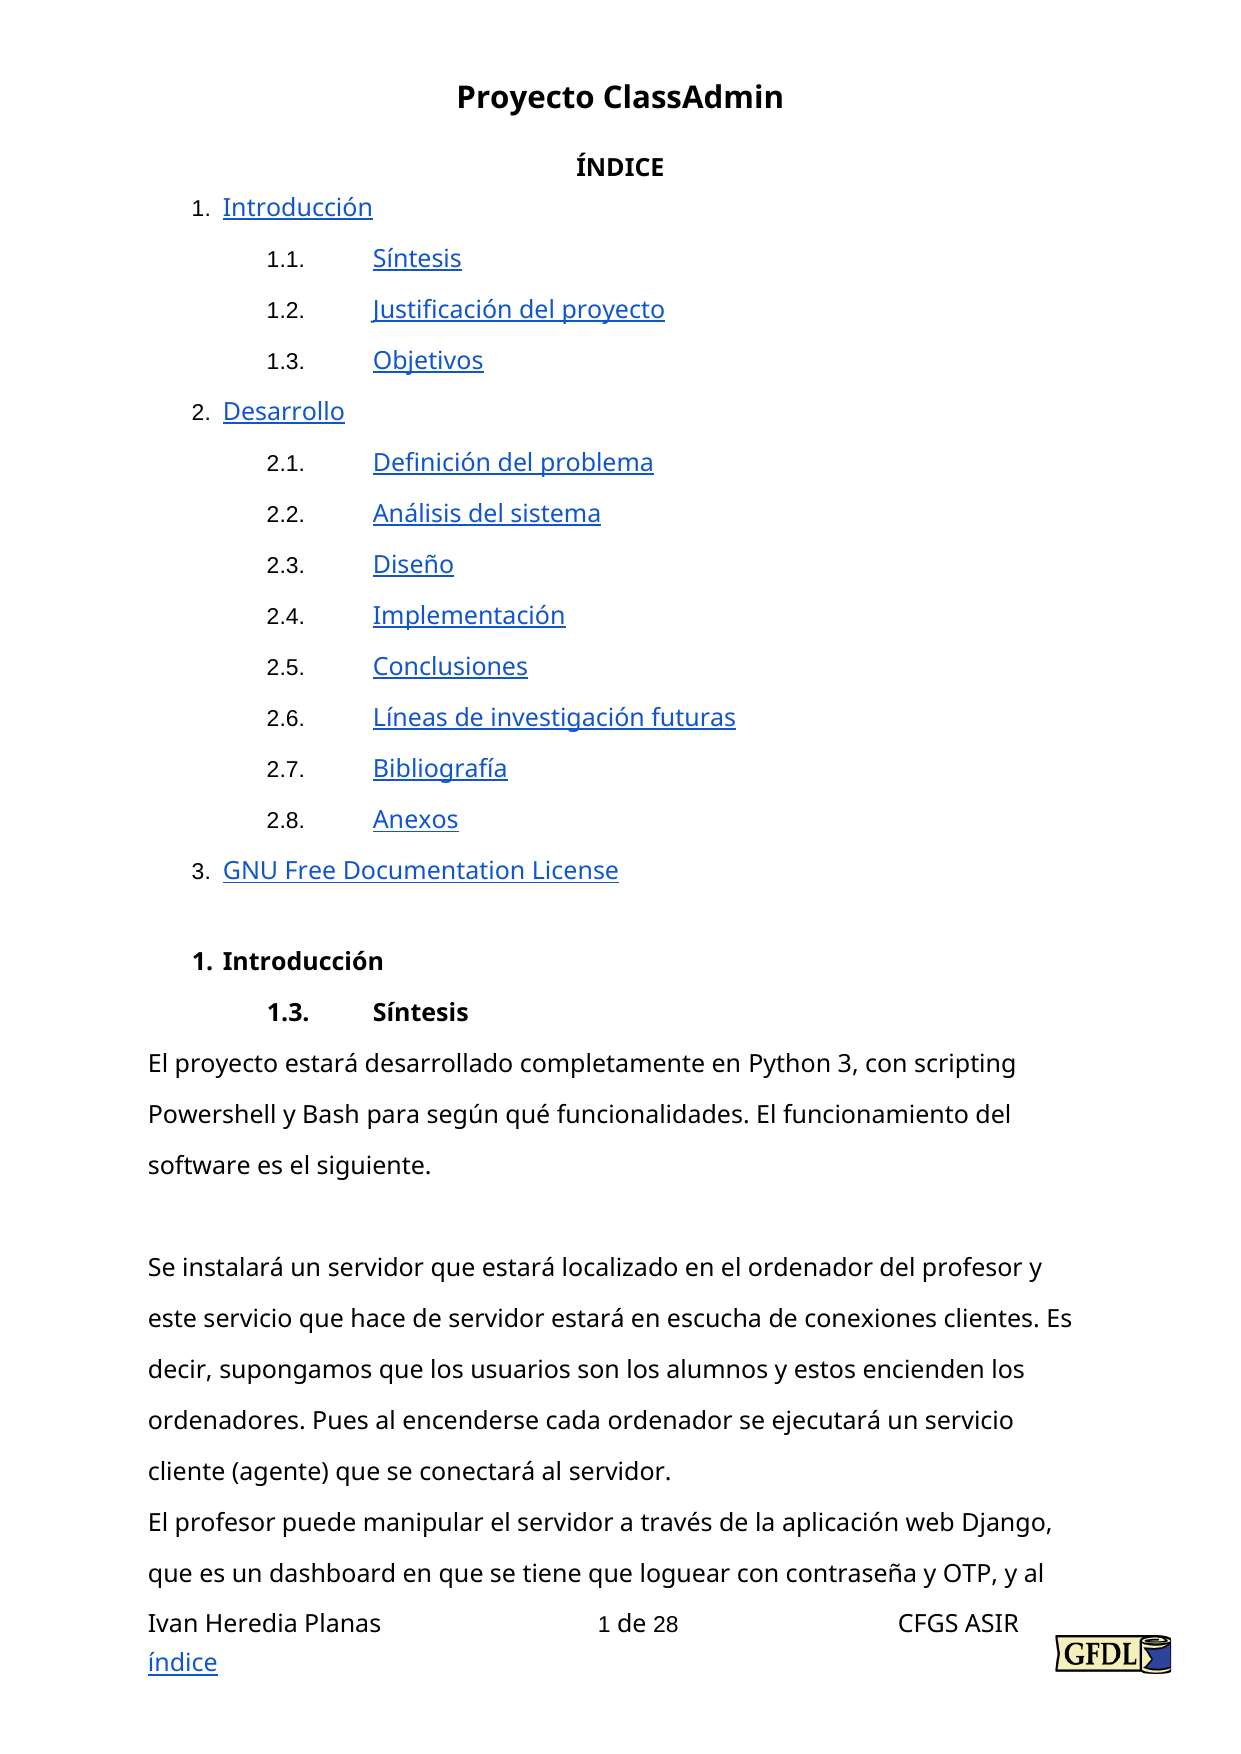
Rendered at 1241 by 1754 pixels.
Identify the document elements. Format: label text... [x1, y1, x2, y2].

list Definición del problema [260, 444, 1093, 478]
list Síntesis [260, 240, 1093, 274]
list Conclusiones [260, 648, 1093, 683]
list Introducción [185, 943, 1093, 977]
list Justificación del proyecto [260, 291, 1093, 325]
text ÍNDICE [148, 150, 1093, 184]
text El proyecto estará desarrollado completamente en Python 3, con scripting Powershell y Bash para según qué funcionalidades. El funcionamiento del software es el siguiente. [148, 1045, 1093, 1181]
list Objetivos [260, 342, 1093, 376]
list Bibliografía [260, 751, 1093, 785]
list Análisis del sistema [260, 495, 1093, 529]
list Implementación [260, 597, 1093, 632]
list Líneas de investigación futuras [260, 699, 1093, 734]
picture [1055, 1635, 1172, 1674]
list Desarrollo [185, 393, 1093, 427]
list GNU Free Documentation License [185, 853, 1093, 887]
list Diseño [260, 546, 1093, 581]
list Introducción [185, 189, 1093, 223]
list Anexos [260, 802, 1093, 836]
list Síntesis [260, 994, 1093, 1028]
text Se instalará un servidor que estará localizado en el ordenador del profesor y este servicio que hace de servidor estará en escucha de conexiones clientes. Es decir, supongamos que los usuarios son los alumnos y estos encienden los ordenadores. Pues al encenderse cada ordenador se ejecutará un servicio cliente (agente) que se conectará al servidor. [148, 1249, 1093, 1488]
text El profesor puede manipular el servidor a través de la aplicación web Django, que es un dashboard en que se tiene que loguear con contraseña y OTP, y al [148, 1505, 1093, 1590]
